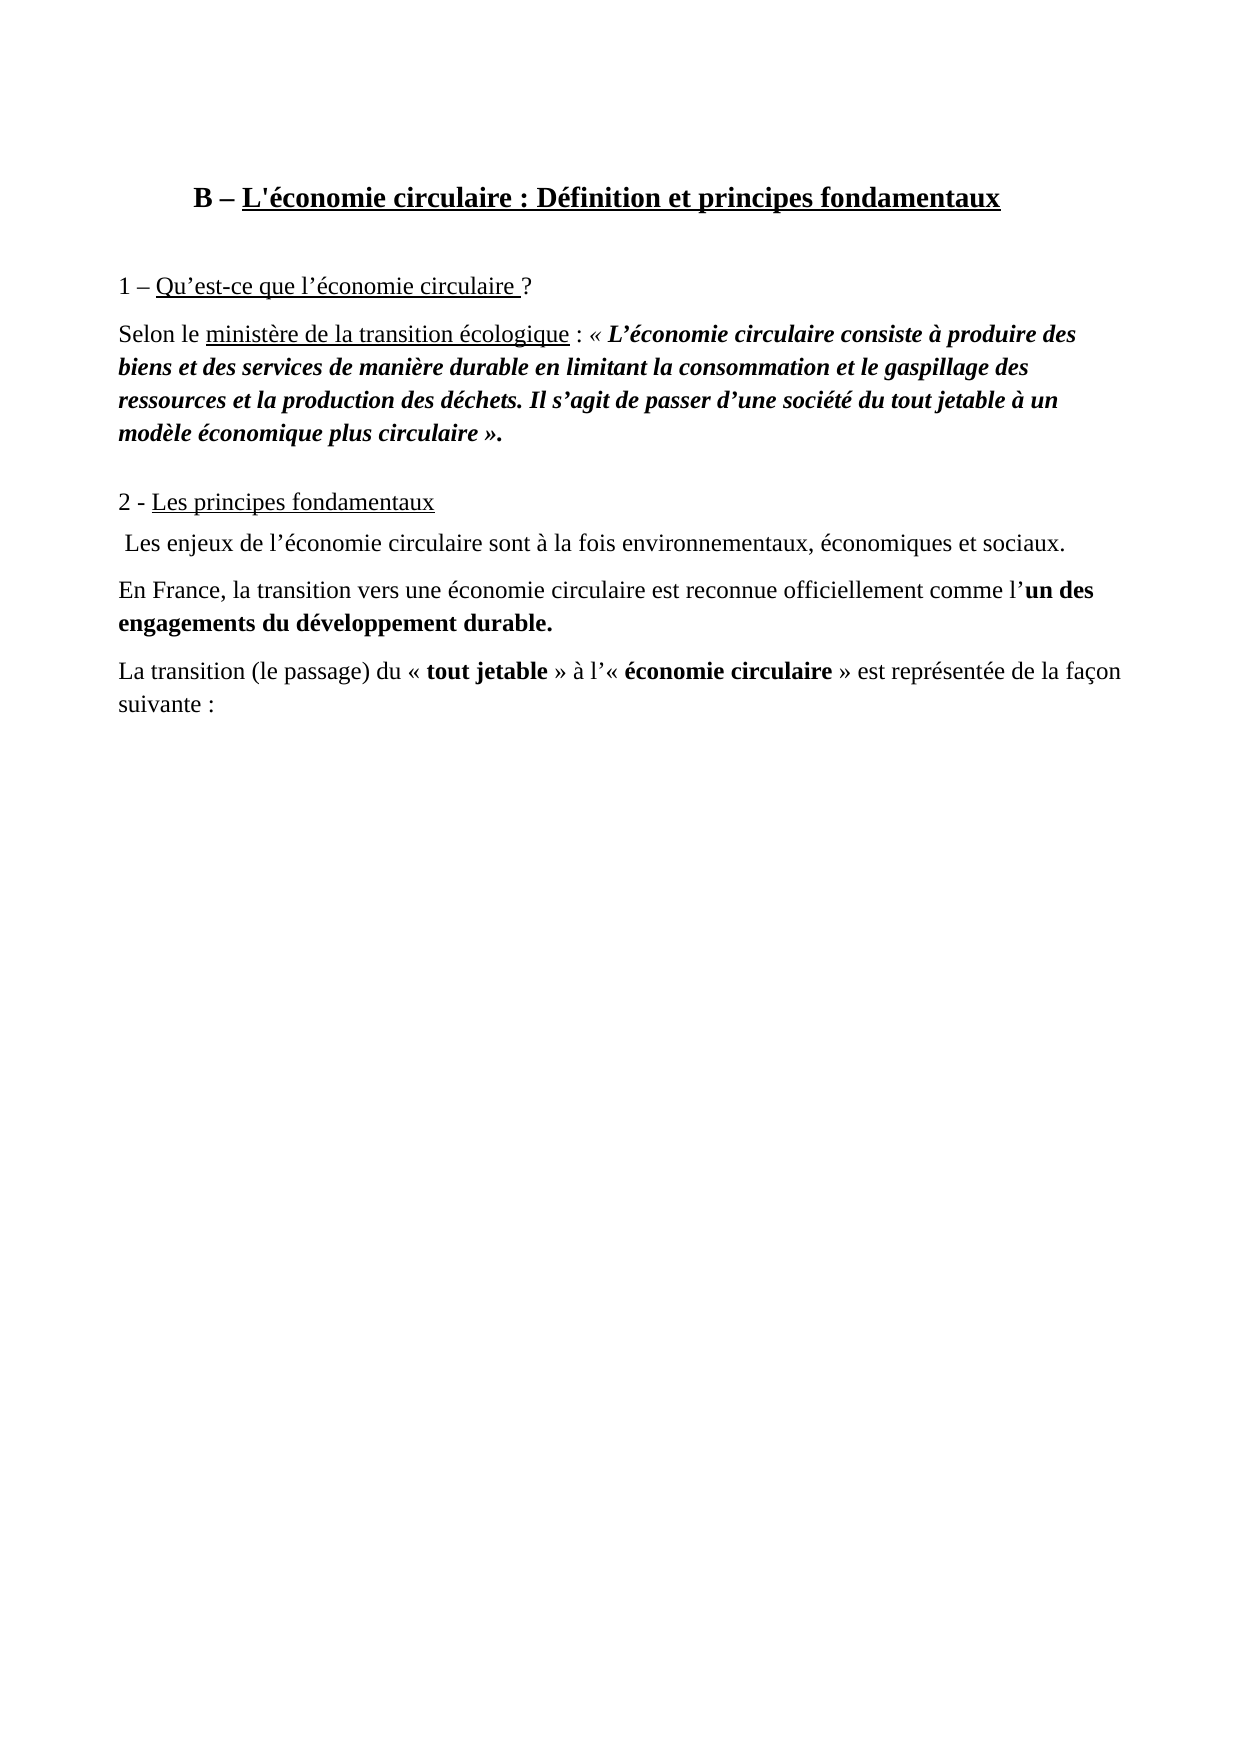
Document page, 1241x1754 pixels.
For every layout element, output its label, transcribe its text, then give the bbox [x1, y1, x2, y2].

text La transition (le passage) du « tout jetable » à l’« économie circulaire » est représentée de la façon suivante : [118, 656, 1122, 718]
text En France, la transition vers une économie circulaire est reconnue officiellement comme l’un des engagements du développement durable. [118, 575, 1122, 637]
list B – L'économie circulaire : Définition et principes fondamentaux [156, 180, 1122, 214]
text Les enjeux de l’économie circulaire sont à la fois environnementaux, économiques et sociaux. [118, 528, 1122, 557]
subtitle 2 - Les principes fondamentaux [118, 487, 1122, 515]
text Selon le ministère de la transition écologique : « L’économie circulaire consiste à produire des biens et des services de manière durable en limitant la consommation et le gaspillage des ressources et la production des déchets. Il s’agit de passer d’une société du tout jetable à un modèle économique plus circulaire ». [118, 319, 1122, 447]
text 1 – Qu’est-ce que l’économie circulaire ? [118, 271, 1122, 300]
